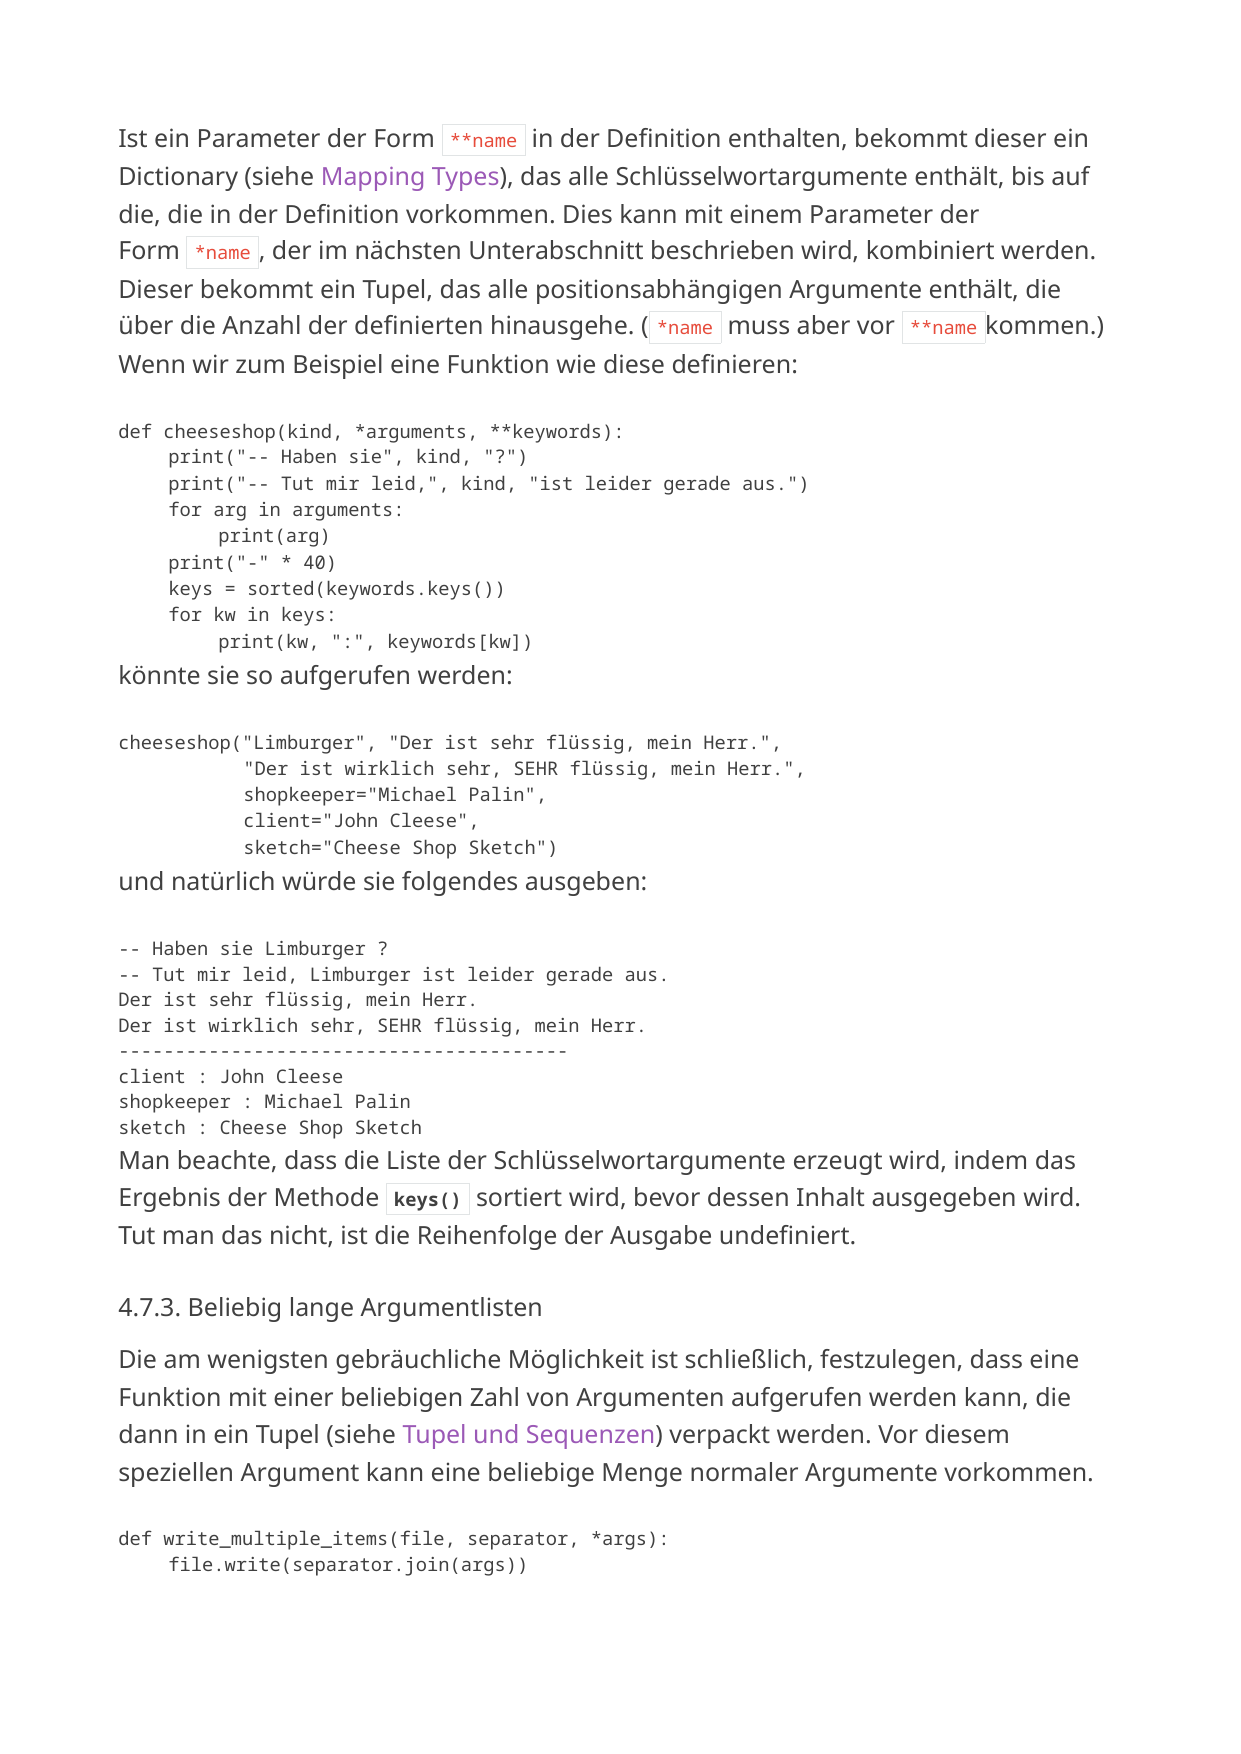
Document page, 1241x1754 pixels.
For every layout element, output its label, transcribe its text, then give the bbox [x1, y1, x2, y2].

text Ist ein Parameter der Form **name in der Definition enthalten, bekommt dieser ein Dictionary (siehe Mapping Types), das alle Schlüsselwortargumente enthält, bis auf die, die in der Definition vorkommen. Dies kann mit einem Parameter der Form *name, der im nächsten Unterabschnitt beschrieben wird, kombiniert werden. Dieser bekommt ein Tupel, das alle positionsabhängigen Argumente enthält, die über die Anzahl der definierten hinausgehe. (*name muss aber vor **namekommen.) Wenn wir zum Beispiel eine Funktion wie diese definieren: [118, 118, 1122, 381]
text Der ist sehr flüssig, mein Herr. [118, 986, 1122, 1012]
subtitle 4.7.3. Beliebig lange Argumentlisten [118, 1289, 1122, 1324]
text for arg in arguments: [118, 496, 1122, 523]
text keys = sorted(keywords.keys()) [118, 575, 1122, 602]
text -- Tut mir leid, Limburger ist leider gerade aus. [118, 961, 1122, 986]
text client="John Cleese", [118, 808, 1122, 834]
text for kw in keys: [118, 602, 1122, 628]
text Man beachte, dass die Liste der Schlüsselwortargumente erzeugt wird, indem das Ergebnis der Methode keys() sortiert wird, bevor dessen Inhalt ausgegeben wird. Tut man das nicht, ist die Reihenfolge der Ausgabe undefiniert. [118, 1139, 1122, 1252]
text shopkeeper : Michael Palin [118, 1088, 1122, 1114]
text "Der ist wirklich sehr, SEHR flüssig, mein Herr.", [118, 755, 1122, 781]
text sketch : Cheese Shop Sketch [118, 1114, 1122, 1139]
text ---------------------------------------- [118, 1037, 1122, 1063]
text print(kw, ":", keywords[kw]) [118, 628, 1122, 654]
text print(arg) [118, 523, 1122, 549]
text print("-- Haben sie", kind, "?") [118, 444, 1122, 470]
text cheeseshop("Limburger", "Der ist sehr flüssig, mein Herr.", [118, 729, 1122, 755]
text file.write(separator.join(args)) [118, 1551, 1122, 1578]
text print("-" * 40) [118, 549, 1122, 575]
text könnte sie so aufgerufen werden: [118, 654, 1122, 692]
text Der ist wirklich sehr, SEHR flüssig, mein Herr. [118, 1012, 1122, 1037]
text und natürlich würde sie folgendes ausgeben: [118, 860, 1122, 898]
text sketch="Cheese Shop Sketch") [118, 834, 1122, 860]
text def write_multiple_items(file, separator, *args): [118, 1526, 1122, 1551]
text -- Haben sie Limburger ? [118, 935, 1122, 961]
text client : John Cleese [118, 1063, 1122, 1088]
text shopkeeper="Michael Palin", [118, 781, 1122, 808]
text def cheeseshop(kind, *arguments, **keywords): [118, 418, 1122, 444]
text print("-- Tut mir leid,", kind, "ist leider gerade aus.") [118, 470, 1122, 496]
text Die am wenigsten gebräuchliche Möglichkeit ist schließlich, festzulegen, dass eine Funktion mit einer beliebigen Zahl von Argumenten aufgerufen werden kann, die dann in ein Tupel (siehe Tupel und Sequenzen) verpackt werden. Vor diesem speziellen Argument kann eine beliebige Menge normaler Argumente vorkommen. [118, 1338, 1122, 1488]
